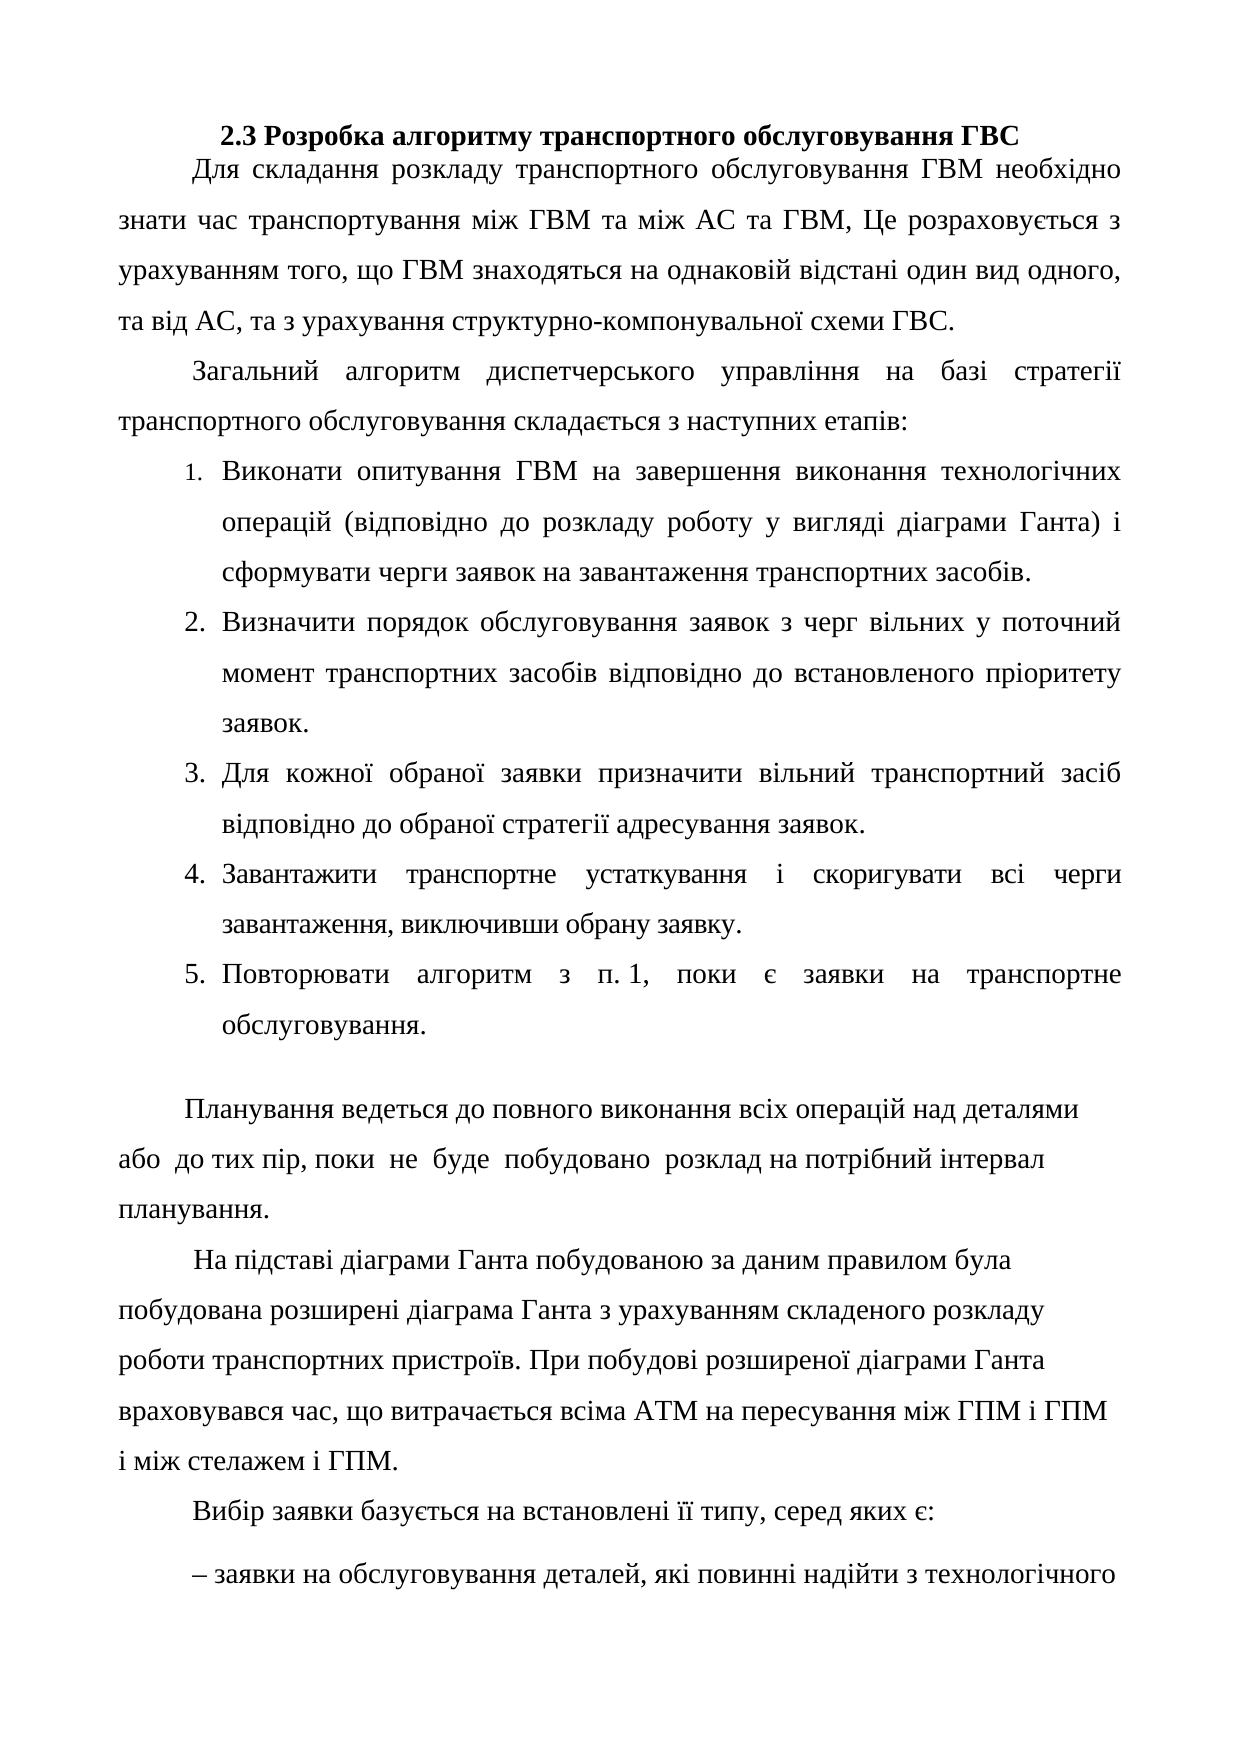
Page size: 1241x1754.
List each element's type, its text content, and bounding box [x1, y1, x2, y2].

text Вибір заявки базується на встановлені її типу, серед яких є: [118, 1493, 1122, 1527]
list Виконати опитування ГВМ на завершення виконання технологічних операцій (відповідно до розкладу роботу у вигляді діаграми Ганта) і сформувати черги заявок на завантаження транспортних засобів. [184, 453, 1122, 588]
list Для кожної обраної заявки призначити вільний транспортний засіб відповідно до обраної стратегії адресування заявок. [184, 755, 1122, 839]
text Загальний алгоритм диспетчерського управління на базі стратегії транспортного обслуговування складається з наступних етапів: [118, 353, 1122, 437]
text 2.3 Розробка алгоритму транспортного обслуговування ГВС [118, 118, 1122, 152]
text Для складання розкладу транспортного обслуговування ГВМ необхідно знати час транспортування між ГВМ та між АС та ГВМ, Це розраховується з урахуванням того, що ГВМ знаходяться на однаковій відстані один вид одного, та від АС, та з урахування структурно-компонувальної схеми ГВС. [118, 152, 1122, 336]
text Планування ведеться до повного виконання всіх операцій над деталями або до тих пір, поки не буде побудовано розклад на потрібний інтервал планування. [118, 1091, 1122, 1225]
text – заявки на обслуговування деталей, які повинні надійти з технологічного [118, 1556, 1122, 1590]
list Завантажити транспортне устаткування і скоригувати всі черги завантаження, виключивши обрану заявку. [184, 856, 1122, 940]
text На підставі діаграми Ганта побудованою за даним правилом була побудована розширені діаграма Ганта з урахуванням складеного розкладу роботи транспортних пристроїв. При побудові розширеної діаграми Ганта враховувався час, що витрачається всіма АТМ на пересування між ГПМ і ГПМ і між стелажем і ГПМ. [118, 1242, 1122, 1477]
list Повторювати алгоритм з п. 1, поки є заявки на транспортне обслуговування. [184, 957, 1122, 1041]
list Визначити порядок обслуговування заявок з черг вільних у поточний момент транспортних засобів відповідно до встановленого пріоритету заявок. [184, 604, 1122, 739]
